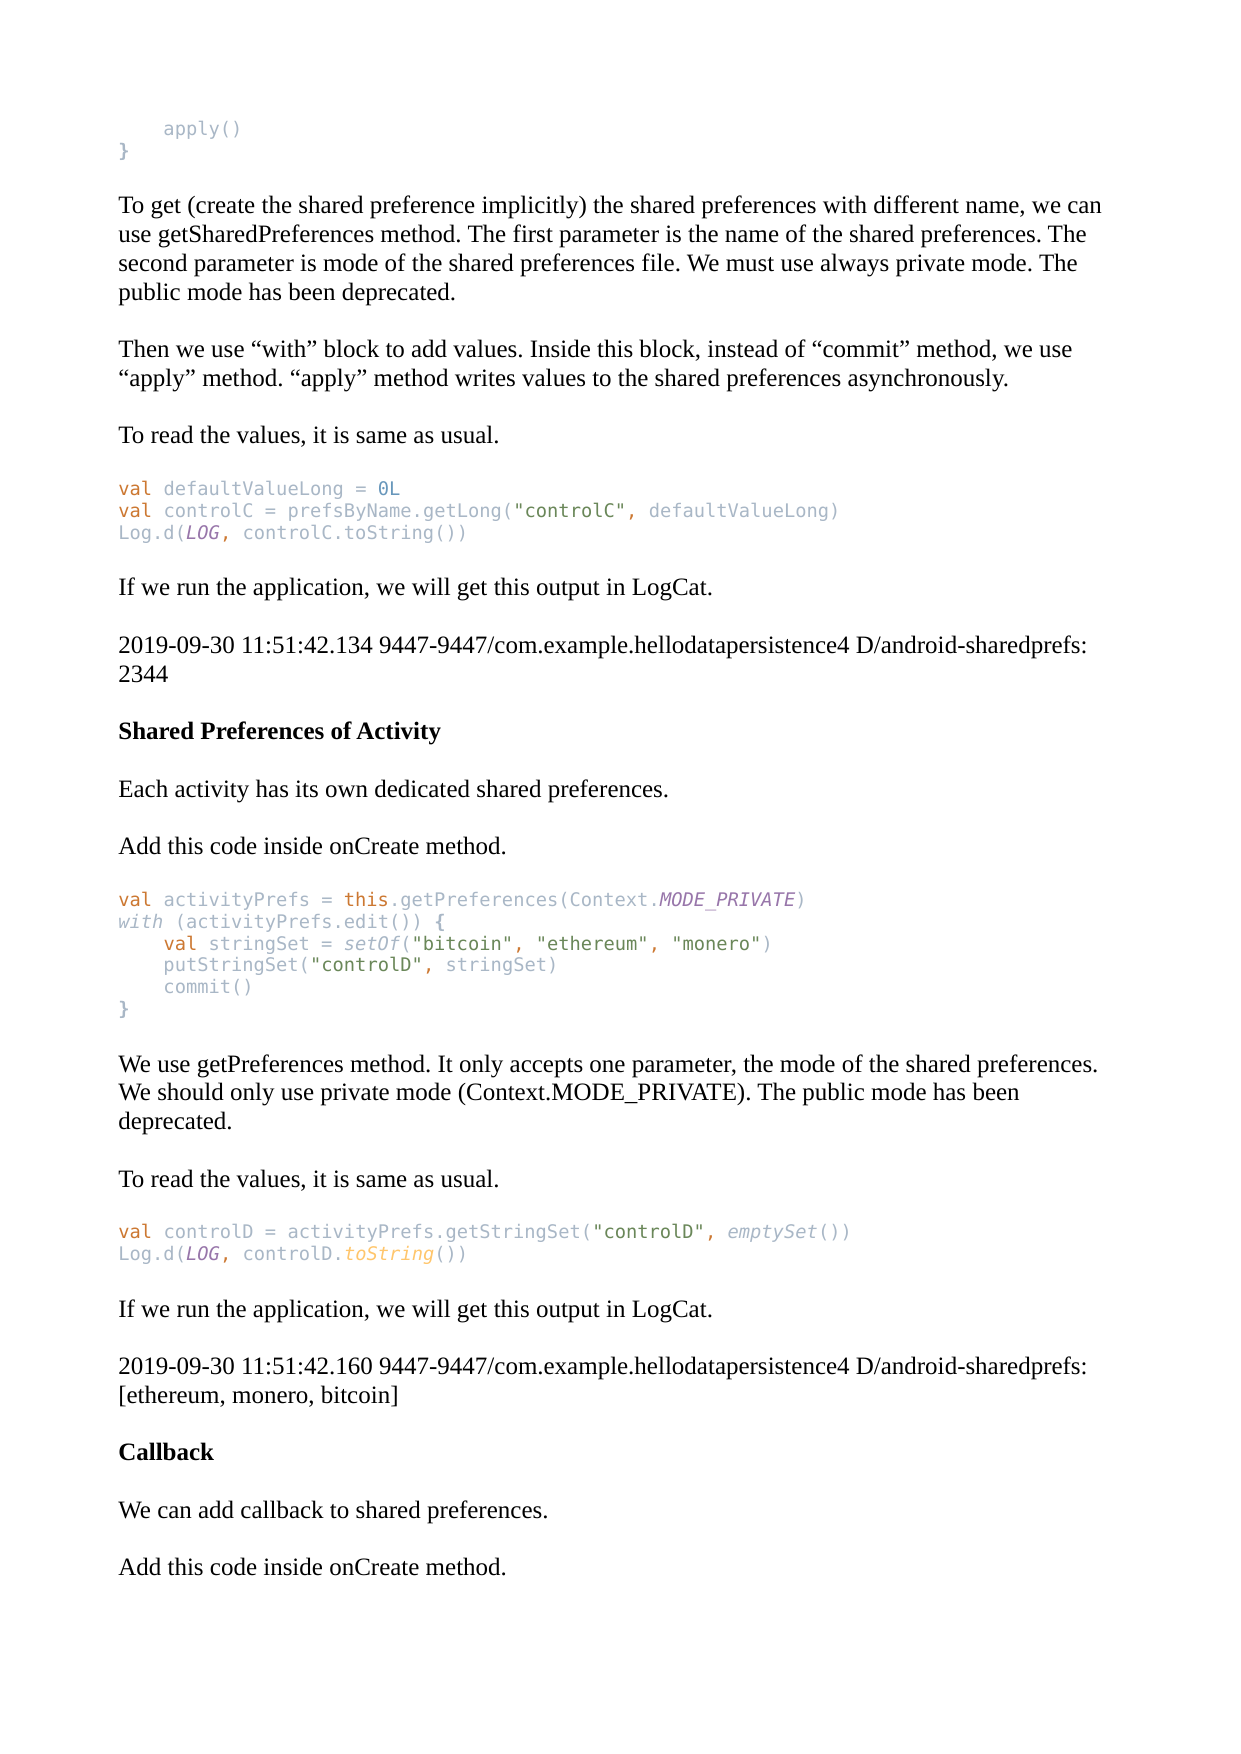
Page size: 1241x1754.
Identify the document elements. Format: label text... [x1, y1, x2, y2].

text If we run the application, we will get this output in LogCat. [118, 572, 1122, 601]
text Add this code inside onCreate method. [118, 831, 1122, 860]
text Callback [118, 1437, 1122, 1466]
text To get (create the shared preference implicitly) the shared preferences with different name, we can use getSharedPreferences method. The first parameter is the name of the shared preferences. The second parameter is mode of the shared preferences file. We must use always private mode. The public mode has been deprecated. [118, 191, 1122, 306]
text Then we use “with” block to add values. Inside this block, instead of “commit” method, we use “apply” method. “apply” method writes values to the shared preferences asynchronously. [118, 334, 1122, 392]
text apply() } [118, 118, 1122, 162]
text val defaultValueLong = 0L val controlC = prefsByName.getLong("controlC", defaultValueLong) Log.d(LOG, controlC.toString()) [118, 478, 1122, 544]
text 2019-09-30 11:51:42.160 9447-9447/com.example.hellodatapersistence4 D/android-sharedprefs: [ethereum, monero, bitcoin] [118, 1351, 1122, 1409]
text val controlD = activityPrefs.getStringSet("controlD", emptySet()) Log.d(LOG, controlD.toString()) [118, 1221, 1122, 1265]
text Each activity has its own dedicated shared preferences. [118, 774, 1122, 802]
text To read the values, it is same as usual. [118, 421, 1122, 449]
text We use getPreferences method. It only accepts one parameter, the mode of the shared preferences. We should only use private mode (Context.MODE_PRIVATE). The public mode has been deprecated. [118, 1049, 1122, 1135]
text We can add callback to shared preferences. [118, 1495, 1122, 1524]
text Add this code inside onCreate method. [118, 1552, 1122, 1581]
text To read the values, it is same as usual. [118, 1164, 1122, 1192]
text If we run the application, we will get this output in LogCat. [118, 1294, 1122, 1322]
text 2019-09-30 11:51:42.134 9447-9447/com.example.hellodatapersistence4 D/android-sharedprefs: 2344 [118, 630, 1122, 687]
text val activityPrefs = this.getPreferences(Context.MODE_PRIVATE) with (activityPrefs.edit()) { val stringSet = setOf("bitcoin", "ethereum", "monero") putStringSet("controlD", stringSet) commit() } [118, 889, 1122, 1020]
text Shared Preferences of Activity [118, 716, 1122, 745]
